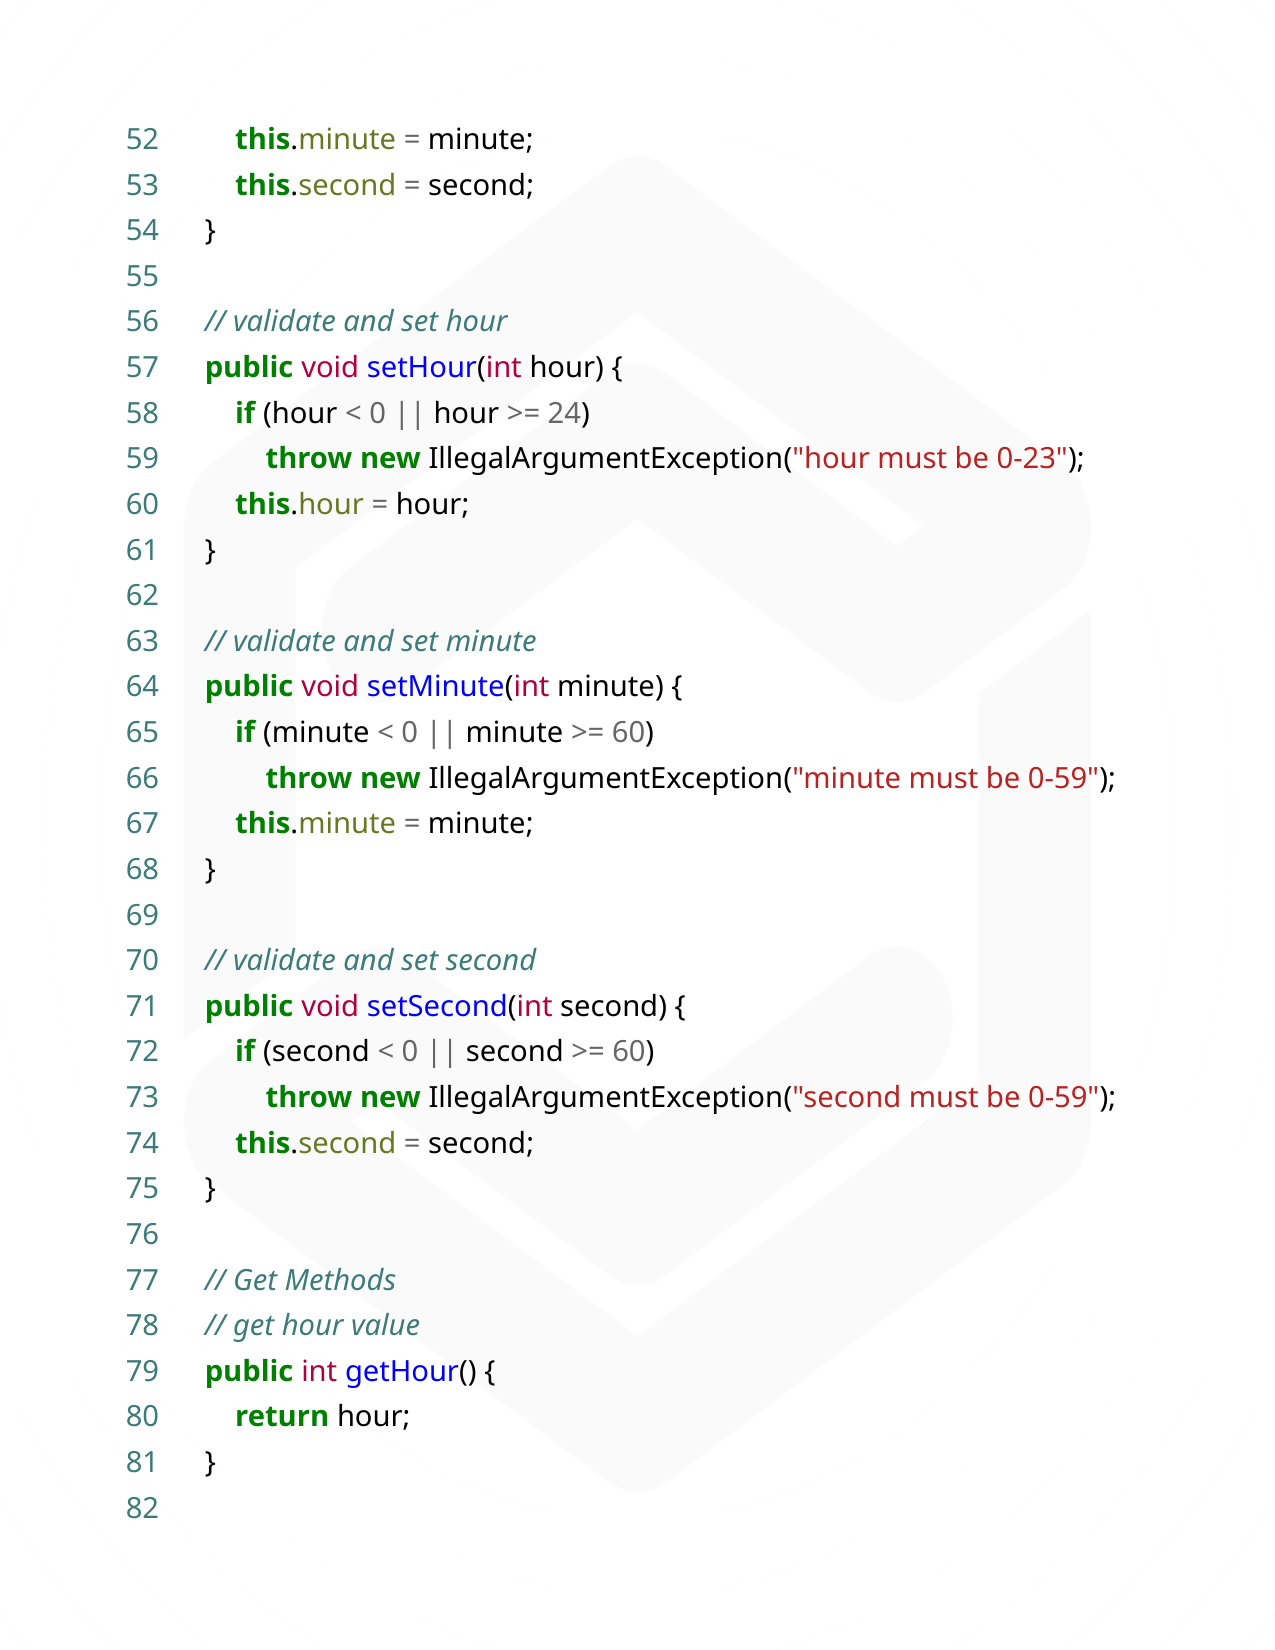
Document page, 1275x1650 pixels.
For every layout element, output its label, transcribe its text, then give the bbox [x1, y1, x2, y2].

text 53 this.second = second; [118, 164, 1157, 203]
text 76 [118, 1213, 1157, 1253]
text 59 throw new IllegalArgumentException("hour must be 0-23"); [118, 437, 1157, 477]
text 64 public void setMinute(int minute) { [118, 666, 1157, 705]
text 82 [118, 1487, 1157, 1527]
text 60 this.hour = hour; [118, 483, 1157, 523]
text 66 throw new IllegalArgumentException("minute must be 0-59"); [118, 757, 1157, 797]
text 56 // validate and set hour [118, 301, 1157, 340]
text 70 // validate and set second [118, 939, 1157, 979]
text 57 public void setHour(int hour) { [118, 346, 1157, 386]
text 62 [118, 574, 1157, 614]
text 65 if (minute < 0 || minute >= 60) [118, 711, 1157, 751]
text 68 } [118, 848, 1157, 888]
text 77 // Get Methods [118, 1259, 1157, 1298]
text 58 if (hour < 0 || hour >= 24) [118, 392, 1157, 432]
text 75 } [118, 1167, 1157, 1207]
text 71 public void setSecond(int second) { [118, 985, 1157, 1025]
text 61 } [118, 529, 1157, 568]
text 54 } [118, 209, 1157, 249]
text 73 throw new IllegalArgumentException("second must be 0-59"); [118, 1076, 1157, 1116]
text 55 [118, 255, 1157, 295]
text 72 if (second < 0 || second >= 60) [118, 1031, 1157, 1070]
text 80 return hour; [118, 1396, 1157, 1435]
text 78 // get hour value [118, 1304, 1157, 1344]
text 69 [118, 894, 1157, 933]
text 63 // validate and set minute [118, 620, 1157, 660]
text 81 } [118, 1441, 1157, 1481]
text 67 this.minute = minute; [118, 802, 1157, 842]
text 79 public int getHour() { [118, 1350, 1157, 1390]
text 52 this.minute = minute; [118, 118, 1157, 158]
text 74 this.second = second; [118, 1122, 1157, 1162]
